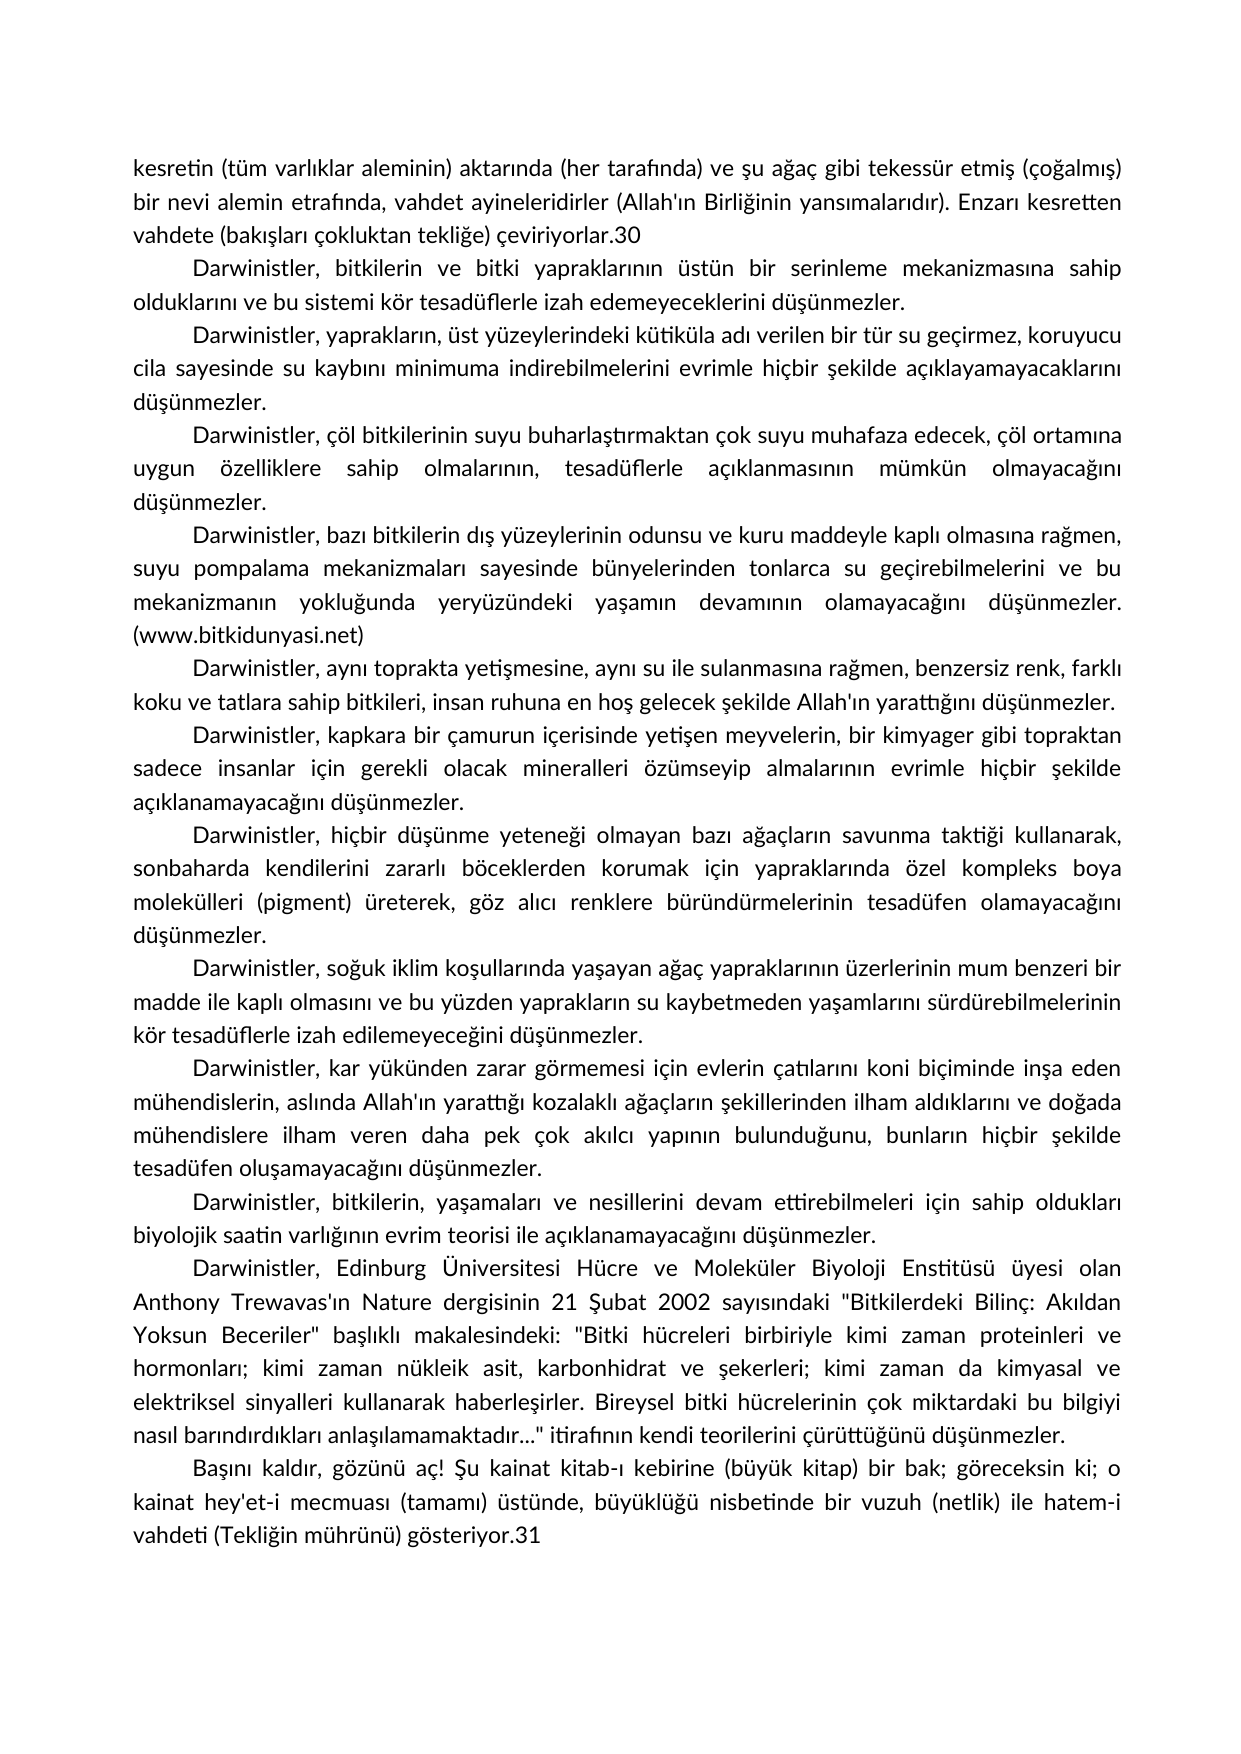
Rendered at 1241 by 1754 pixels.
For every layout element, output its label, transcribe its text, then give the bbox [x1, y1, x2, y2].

text Darwinistler, Edinburg Üniversitesi Hücre ve Moleküler Biyoloji Enstitüsü üyesi olan Anthony Trewavas'ın Nature dergisinin 21 Şubat 2002 sayısındaki "Bitkilerdeki Bilinç: Akıldan Yoksun Beceriler" başlıklı makalesindeki: "Bitki hücreleri birbiriyle kimi zaman proteinleri ve hormonları; kimi zaman nükleik asit, karbonhidrat ve şekerleri; kimi zaman da kimyasal ve elektriksel sinyalleri kullanarak haberleşirler. Bireysel bitki hücrelerinin çok miktardaki bu bilgiyi nasıl barındırdıkları anlaşılamamaktadır..." itirafının kendi teorilerini çürüttüğünü düşünmezler. [133, 1250, 1123, 1450]
text Darwinistler, bitkilerin ve bitki yapraklarının üstün bir serinleme mekanizmasına sahip olduklarını ve bu sistemi kör tesadüflerle izah edemeyeceklerini düşünmezler. [133, 250, 1123, 317]
text Darwinistler, bitkilerin, yaşamaları ve nesillerini devam ettirebilmeleri için sahip oldukları biyolojik saatin varlığının evrim teorisi ile açıklanamayacağını düşünmezler. [133, 1183, 1123, 1250]
text Darwinistler, aynı toprakta yetişmesine, aynı su ile sulanmasına rağmen, benzersiz renk, farklı koku ve tatlara sahip bitkileri, insan ruhuna en hoş gelecek şekilde Allah'ın yarattığını düşünmezler. [133, 650, 1123, 717]
text Darwinistler, bazı bitkilerin dış yüzeylerinin odunsu ve kuru maddeyle kaplı olmasına rağmen, suyu pompalama mekanizmaları sayesinde bünyelerinden tonlarca su geçirebilmelerini ve bu mekanizmanın yokluğunda yeryüzündeki yaşamın devamının olamayacağını düşünmezler. (www.bitkidunyasi.net) [133, 517, 1123, 650]
text Darwinistler, çöl bitkilerinin suyu buharlaştırmaktan çok suyu muhafaza edecek, çöl ortamına uygun özelliklere sahip olmalarının, tesadüflerle açıklanmasının mümkün olmayacağını düşünmezler. [133, 417, 1123, 517]
text Darwinistler, yaprakların, üst yüzeylerindeki kütiküla adı verilen bir tür su geçirmez, koruyucu cila sayesinde su kaybını minimuma indirebilmelerini evrimle hiçbir şekilde açıklayamayacaklarını düşünmezler. [133, 317, 1123, 417]
text Darwinistler, kapkara bir çamurun içerisinde yetişen meyvelerin, bir kimyager gibi topraktan sadece insanlar için gerekli olacak mineralleri özümseyip almalarının evrimle hiçbir şekilde açıklanamayacağını düşünmezler. [133, 717, 1123, 817]
text Darwinistler, soğuk iklim koşullarında yaşayan ağaç yapraklarının üzerlerinin mum benzeri bir madde ile kaplı olmasını ve bu yüzden yaprakların su kaybetmeden yaşamlarını sürdürebilmelerinin kör tesadüflerle izah edilemeyeceğini düşünmezler. [133, 950, 1123, 1050]
text Darwinistler, hiçbir düşünme yeteneği olmayan bazı ağaçların savunma taktiği kullanarak, sonbaharda kendilerini zararlı böceklerden korumak için yapraklarında özel kompleks boya molekülleri (pigment) üreterek, göz alıcı renklere büründürmelerinin tesadüfen olamayacağını düşünmezler. [133, 817, 1123, 950]
text Başını kaldır, gözünü aç! Şu kainat kitab-ı kebirine (büyük kitap) bir bak; göreceksin ki; o kainat hey'et-i mecmuası (tamamı) üstünde, büyüklüğü nisbetinde bir vuzuh (netlik) ile hatem-i vahdeti (Tekliğin mührünü) gösteriyor.31 [133, 1450, 1123, 1550]
text kesretin (tüm varlıklar aleminin) aktarında (her tarafında) ve şu ağaç gibi tekessür etmiş (çoğalmış) bir nevi alemin etrafında, vahdet ayineleridirler (Allah'ın Birliğinin yansımalarıdır). Enzarı kesretten vahdete (bakışları çokluktan tekliğe) çeviriyorlar.30 [133, 150, 1123, 250]
text Darwinistler, kar yükünden zarar görmemesi için evlerin çatılarını koni biçiminde inşa eden mühendislerin, aslında Allah'ın yarattığı kozalaklı ağaçların şekillerinden ilham aldıklarını ve doğada mühendislere ilham veren daha pek çok akılcı yapının bulunduğunu, bunların hiçbir şekilde tesadüfen oluşamayacağını düşünmezler. [133, 1050, 1123, 1183]
